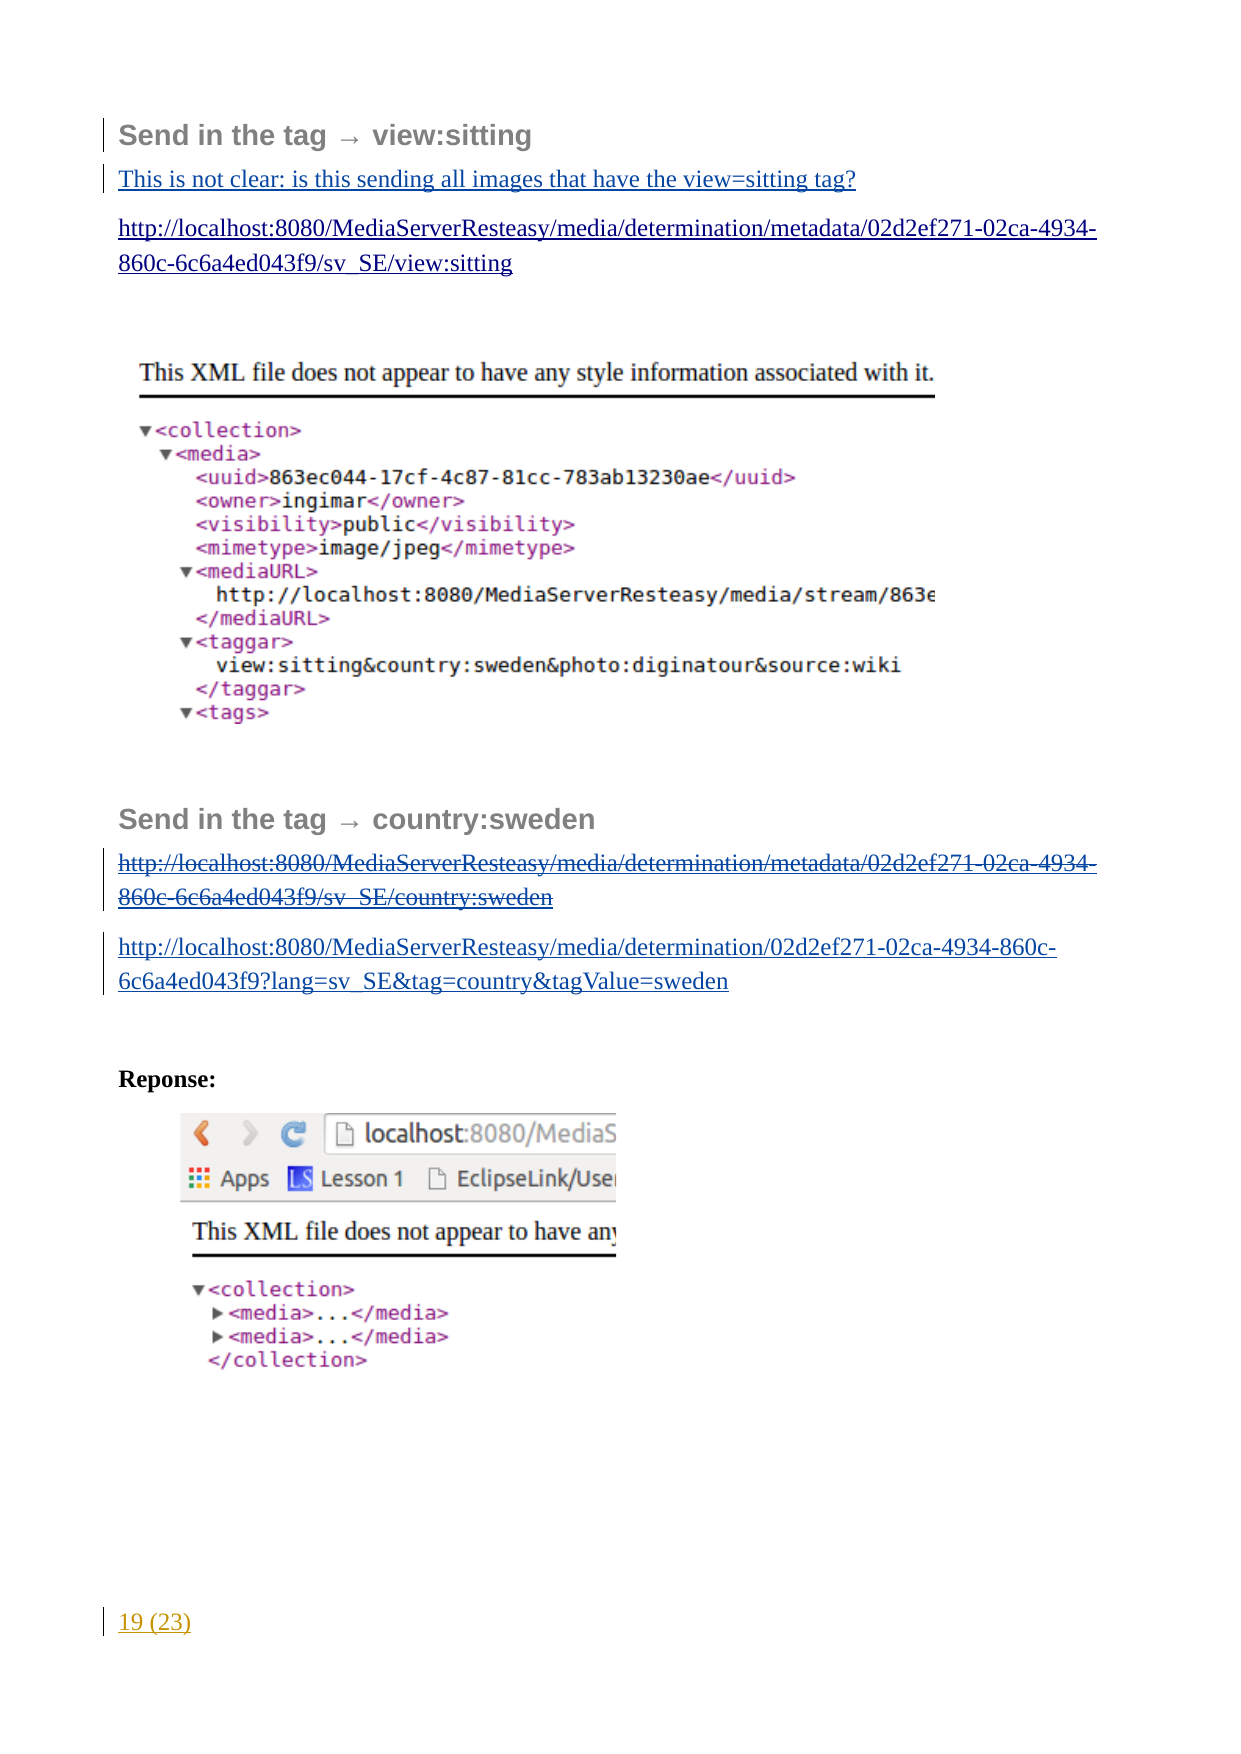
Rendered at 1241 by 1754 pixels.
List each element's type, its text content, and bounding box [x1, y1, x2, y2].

text This is not clear: is this sending all images that have the view=sitting tag? [118, 164, 1122, 193]
picture [127, 345, 935, 724]
picture [180, 1113, 617, 1400]
subtitle Send in the tag → view:sitting [118, 118, 1122, 152]
text Reponse: [118, 1064, 1122, 1093]
subtitle Send in the tag → country:sweden [118, 802, 1122, 836]
text http://localhost:8080/MediaServerResteasy/media/determination/metadata/02d2ef271-02ca-4934-860c-6c6a4ed043f9/sv_SE/view:sitting [118, 213, 1122, 276]
text http://localhost:8080/MediaServerResteasy/media/determination/02d2ef271-02ca-4934-860c-6c6a4ed043f9?lang=sv_SE&tag=country&tagValue=sweden [118, 932, 1122, 995]
